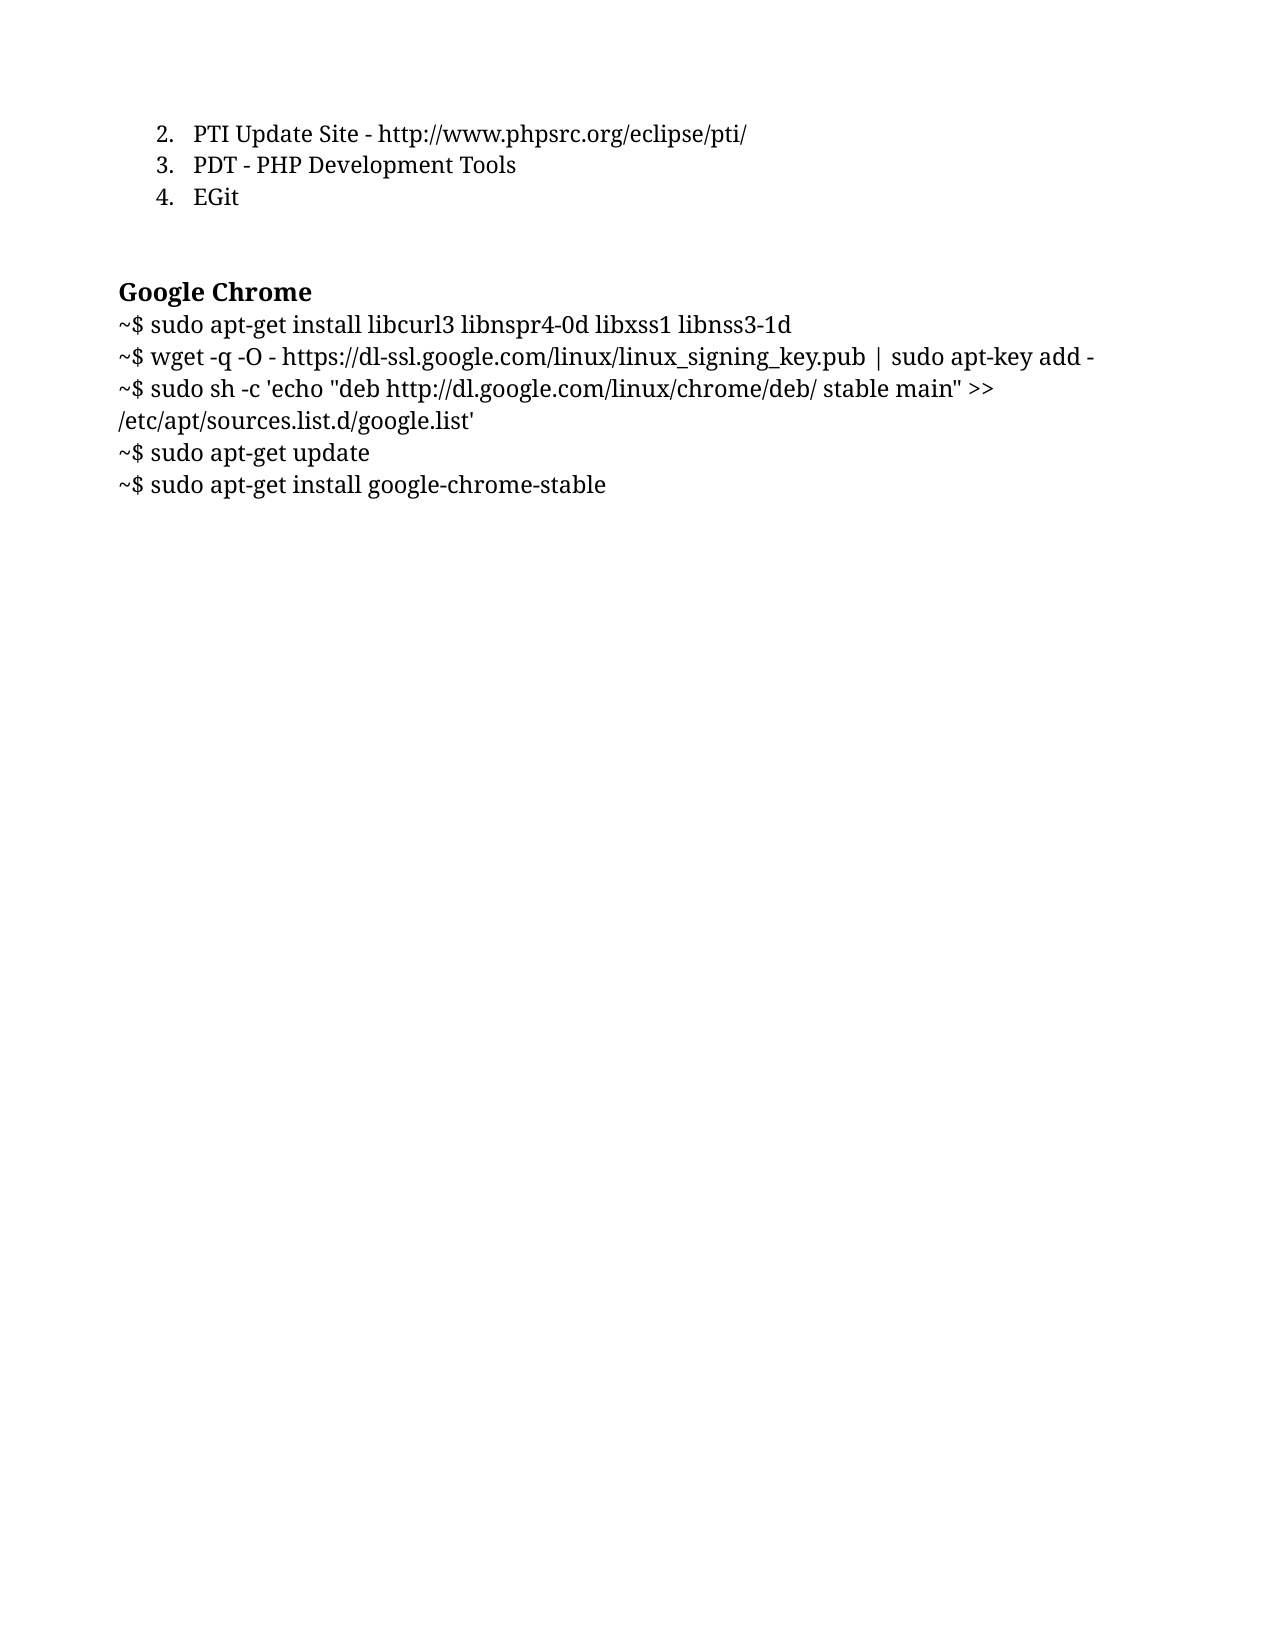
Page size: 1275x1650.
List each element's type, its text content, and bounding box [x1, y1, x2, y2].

text Google Chrome ~$ sudo apt-get install libcurl3 libnspr4-0d libxss1 libnss3-1d ~$ wget -q -O - https://dl-ssl.google.com/linux/linux_signing_key.pub | sudo apt-key add - ~$ sudo sh -c 'echo "deb http://dl.google.com/linux/chrome/deb/ stable main" >> /etc/apt/sources.list.d/google.list' ~$ sudo apt-get update ~$ sudo apt-get install google-chrome-stable [118, 274, 1157, 534]
list EGit [156, 181, 1157, 212]
list PDT - PHP Development Tools [156, 149, 1157, 181]
list PTI Update Site - http://www.phpsrc.org/eclipse/pti/ [156, 118, 1157, 149]
